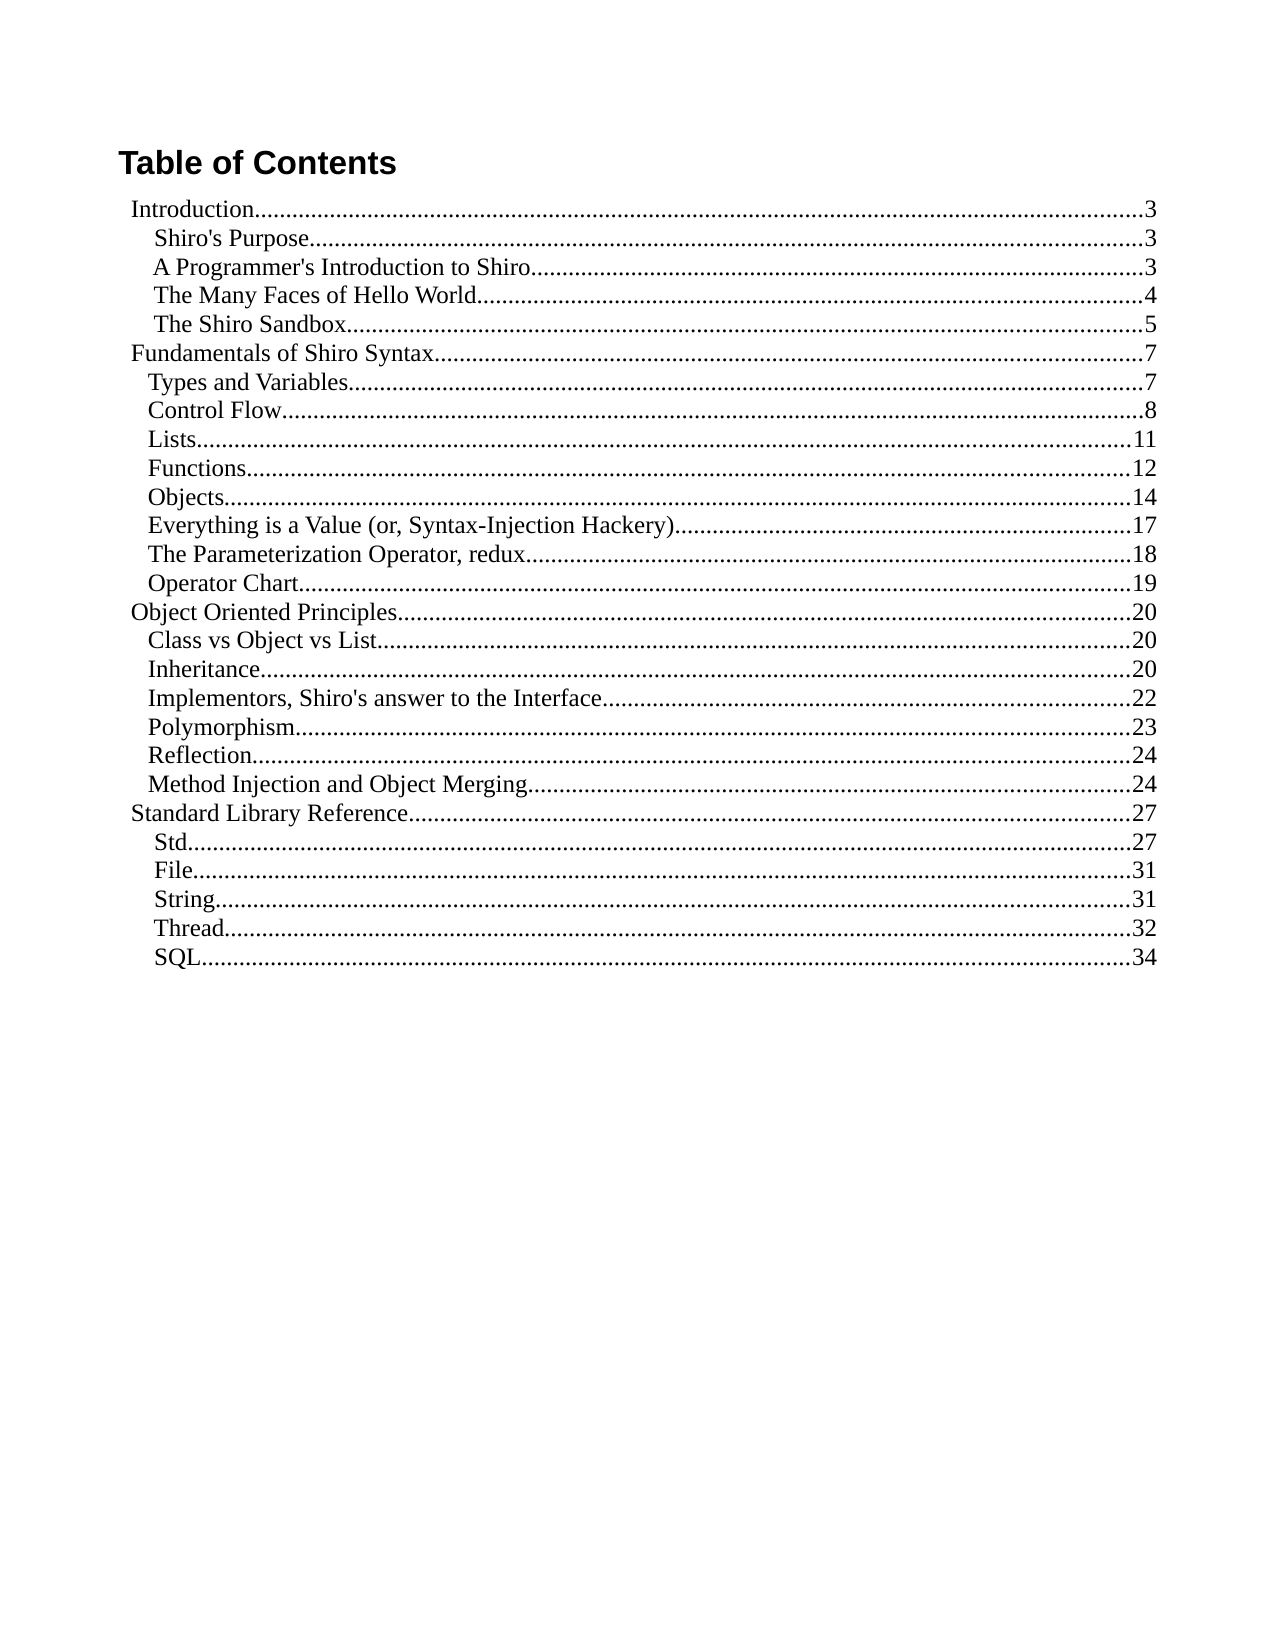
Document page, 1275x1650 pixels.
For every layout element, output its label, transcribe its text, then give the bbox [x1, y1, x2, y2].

text Thread 32 [148, 913, 1157, 942]
text Object Oriented Principles 20 [118, 597, 1157, 625]
text Polymorphism 23 [148, 712, 1157, 740]
text Shiro's Purpose 3 [148, 223, 1157, 252]
text Implementors, Shiro's answer to the Interface 22 [148, 683, 1157, 712]
text Fundamentals of Shiro Syntax 7 [118, 338, 1157, 367]
text Everything is a Value (or, Syntax-Injection Hackery) 17 [148, 510, 1157, 539]
text Inheritance 20 [148, 654, 1157, 683]
text The Parameterization Operator, redux 18 [148, 539, 1157, 568]
text The Shiro Sandbox 5 [148, 309, 1157, 338]
text Lists 11 [148, 424, 1157, 453]
text SQL 34 [148, 942, 1157, 970]
text Introduction 3 [118, 194, 1157, 223]
text Types and Variables 7 [148, 367, 1157, 395]
text Control Flow 8 [148, 395, 1157, 424]
text File 31 [148, 855, 1157, 884]
subtitle Table of Contents [118, 143, 1157, 182]
text Reflection 24 [148, 740, 1157, 769]
text The Many Faces of Hello World 4 [148, 280, 1157, 309]
text Std 27 [148, 827, 1157, 855]
text Class vs Object vs List 20 [148, 625, 1157, 654]
text Operator Chart 19 [148, 568, 1157, 597]
text Method Injection and Object Merging 24 [148, 769, 1157, 798]
text Standard Library Reference 27 [118, 798, 1157, 827]
text A Programmer's Introduction to Shiro 3 [148, 252, 1157, 280]
text Objects 14 [148, 482, 1157, 510]
text String 31 [148, 884, 1157, 913]
text Functions 12 [148, 453, 1157, 482]
